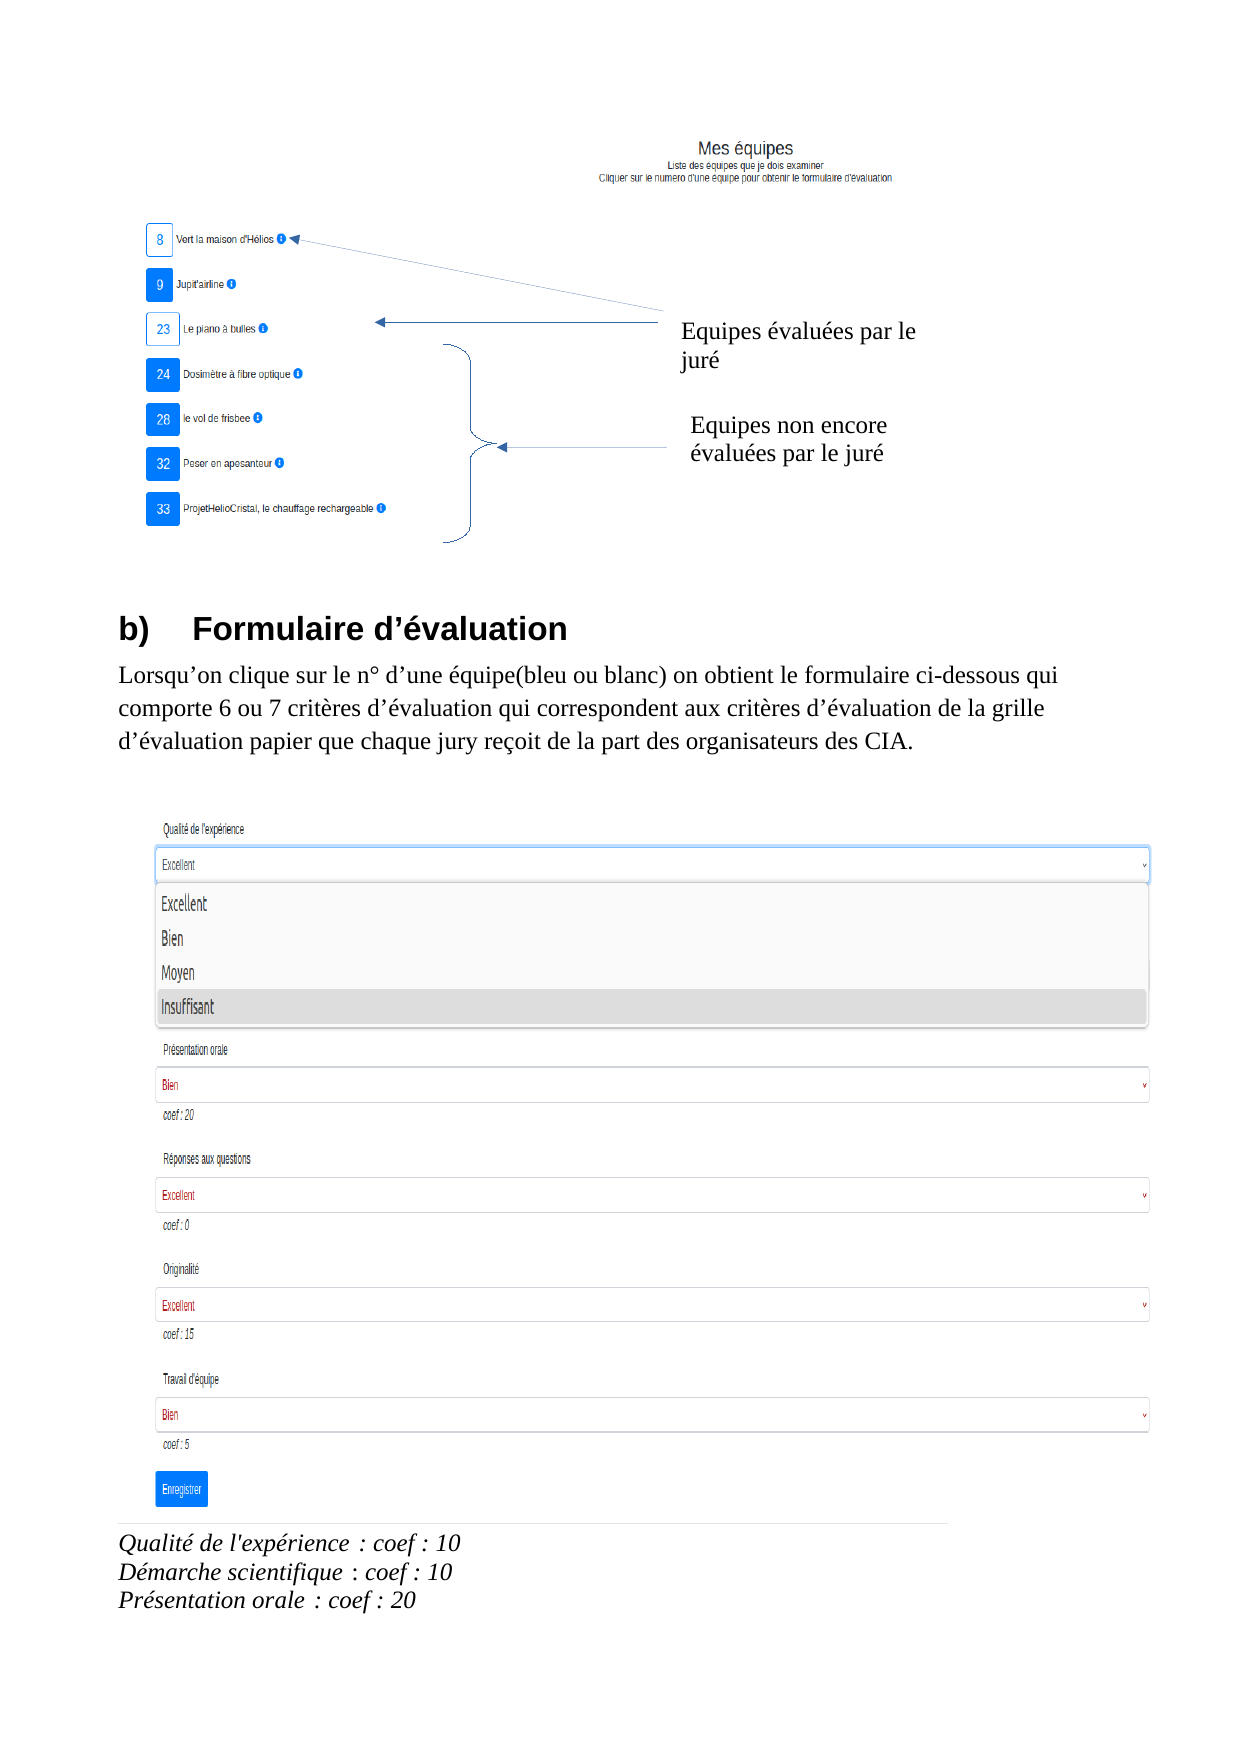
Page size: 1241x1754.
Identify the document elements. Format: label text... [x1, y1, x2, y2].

text Présentation orale : coef : 20 [118, 1585, 1122, 1614]
text Lorsqu’on clique sur le n° d’une équipe(bleu ou blanc) on obtient le formulaire ci-dessous qui comporte 6 ou 7 critères d’évaluation qui correspondent aux critères d’évaluation de la grille d’évaluation papier que chaque jury reçoit de la part des organisateurs des CIA. [118, 660, 1122, 754]
subtitle Formulaire d’évaluation [118, 609, 1122, 647]
text Qualité de l'expérience : coef : 10 [118, 1528, 1122, 1557]
text Démarche scientifique : coef : 10 [118, 1557, 1122, 1585]
picture [118, 136, 1123, 537]
picture [118, 773, 1173, 1528]
